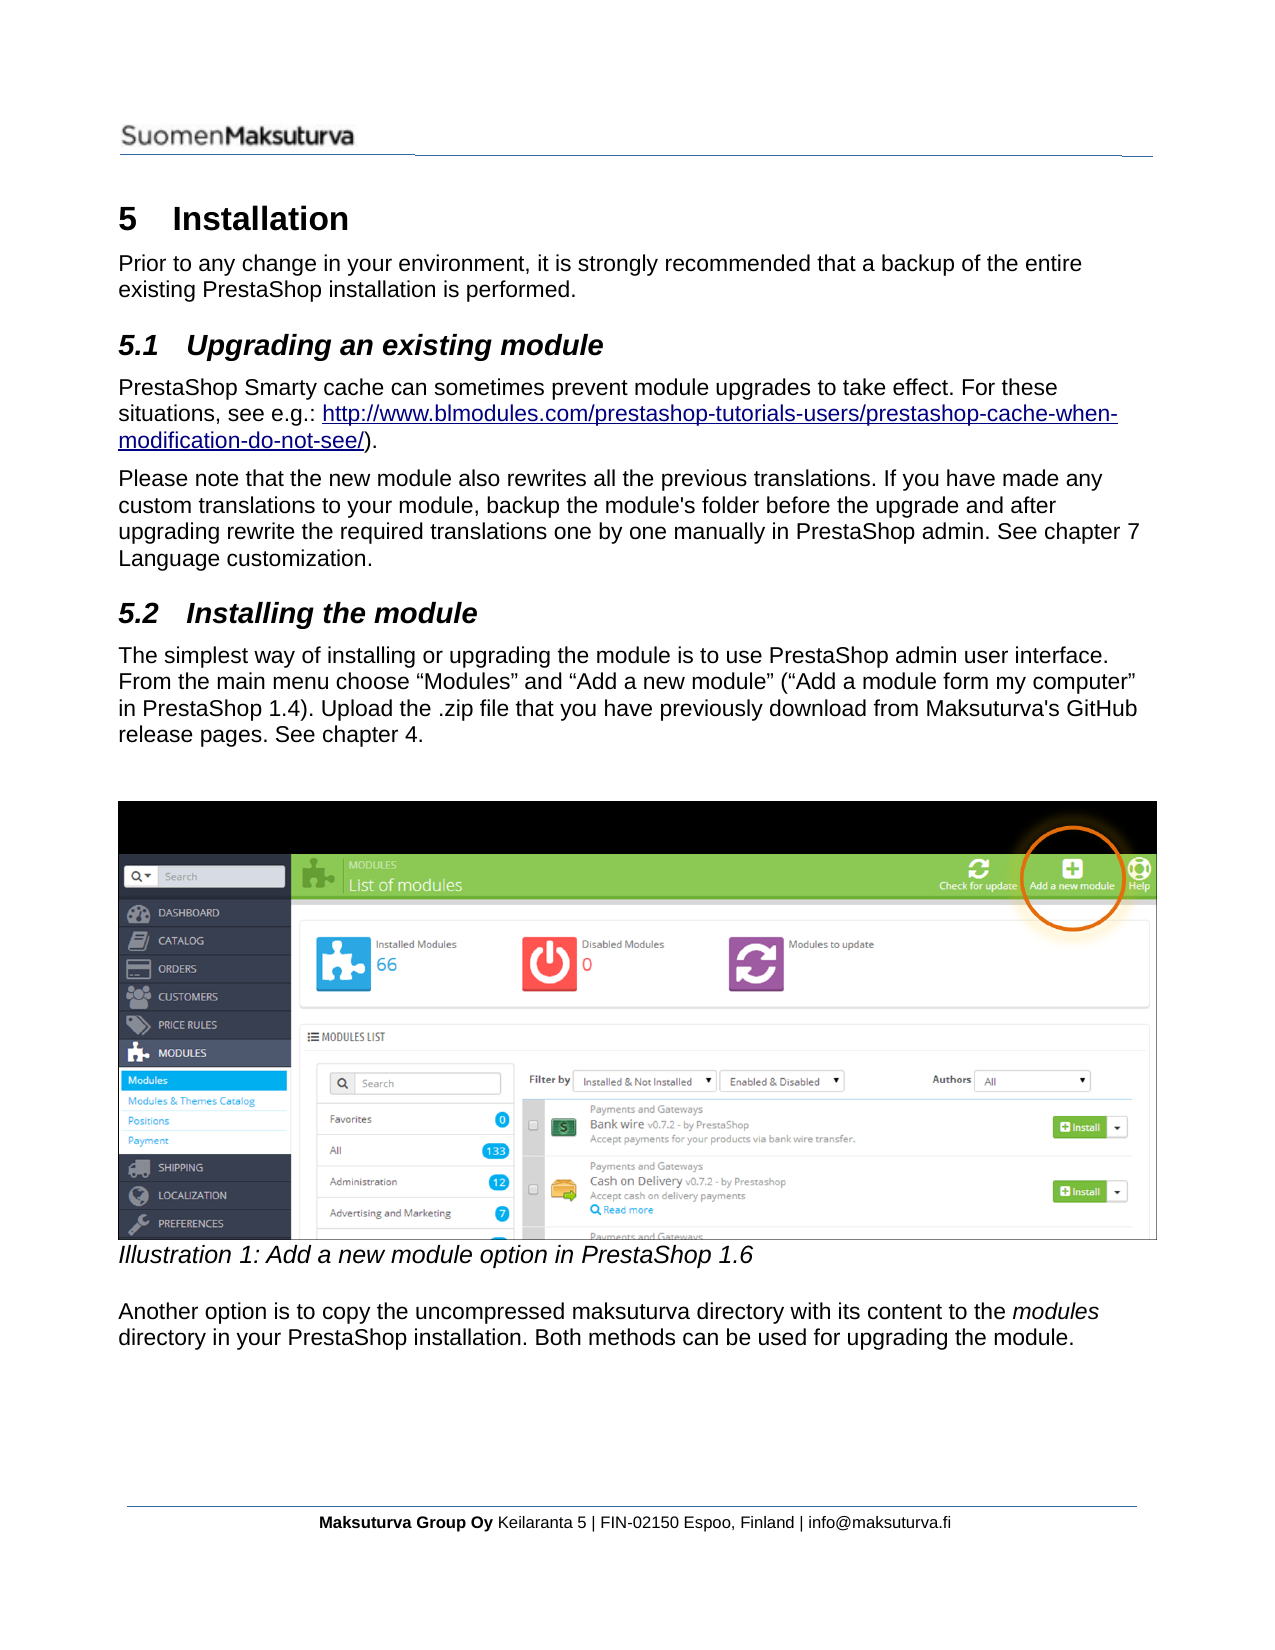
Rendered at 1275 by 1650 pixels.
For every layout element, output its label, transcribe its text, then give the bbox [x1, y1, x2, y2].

text Illustration 1: Add a new module option in PrestaShop 1.6 [118, 1240, 1157, 1268]
subtitle Installation [118, 199, 1157, 238]
text PrestaShop Smarty cache can sometimes prevent module upgrades to take effect. For these situations, see e.g.: http://www.blmodules.com/prestashop-tutorials-users/prestashop-cache-when-modification-do-not-see/). [118, 374, 1157, 453]
text The simplest way of installing or upgrading the module is to use PrestaShop admin user interface. From the main menu choose “Modules” and “Add a new module” (“Add a module form my computer” in PrestaShop 1.4). Upload the .zip file that you have previously download from Maksuturva's GitHub release pages. See chapter 4. [118, 642, 1157, 747]
picture [120, 124, 358, 147]
subtitle Upgrading an existing module [118, 328, 1157, 361]
picture [118, 801, 1157, 1240]
text [118, 760, 1157, 801]
subtitle Installing the module [118, 596, 1157, 629]
text Prior to any change in your environment, it is strongly recommended that a backup of the entire existing PrestaShop installation is performed. [118, 250, 1157, 303]
text Please note that the new module also rewrites all the previous translations. If you have made any custom translations to your module, backup the module's folder before the upgrade and after upgrading rewrite the required translations one by one manually in PrestaShop admin. See chapter 7 Language customization. [118, 465, 1157, 571]
text Another option is to copy the uncompressed maksuturva directory with its content to the modules directory in your PrestaShop installation. Both methods can be used for upgrading the module. [118, 1268, 1157, 1351]
